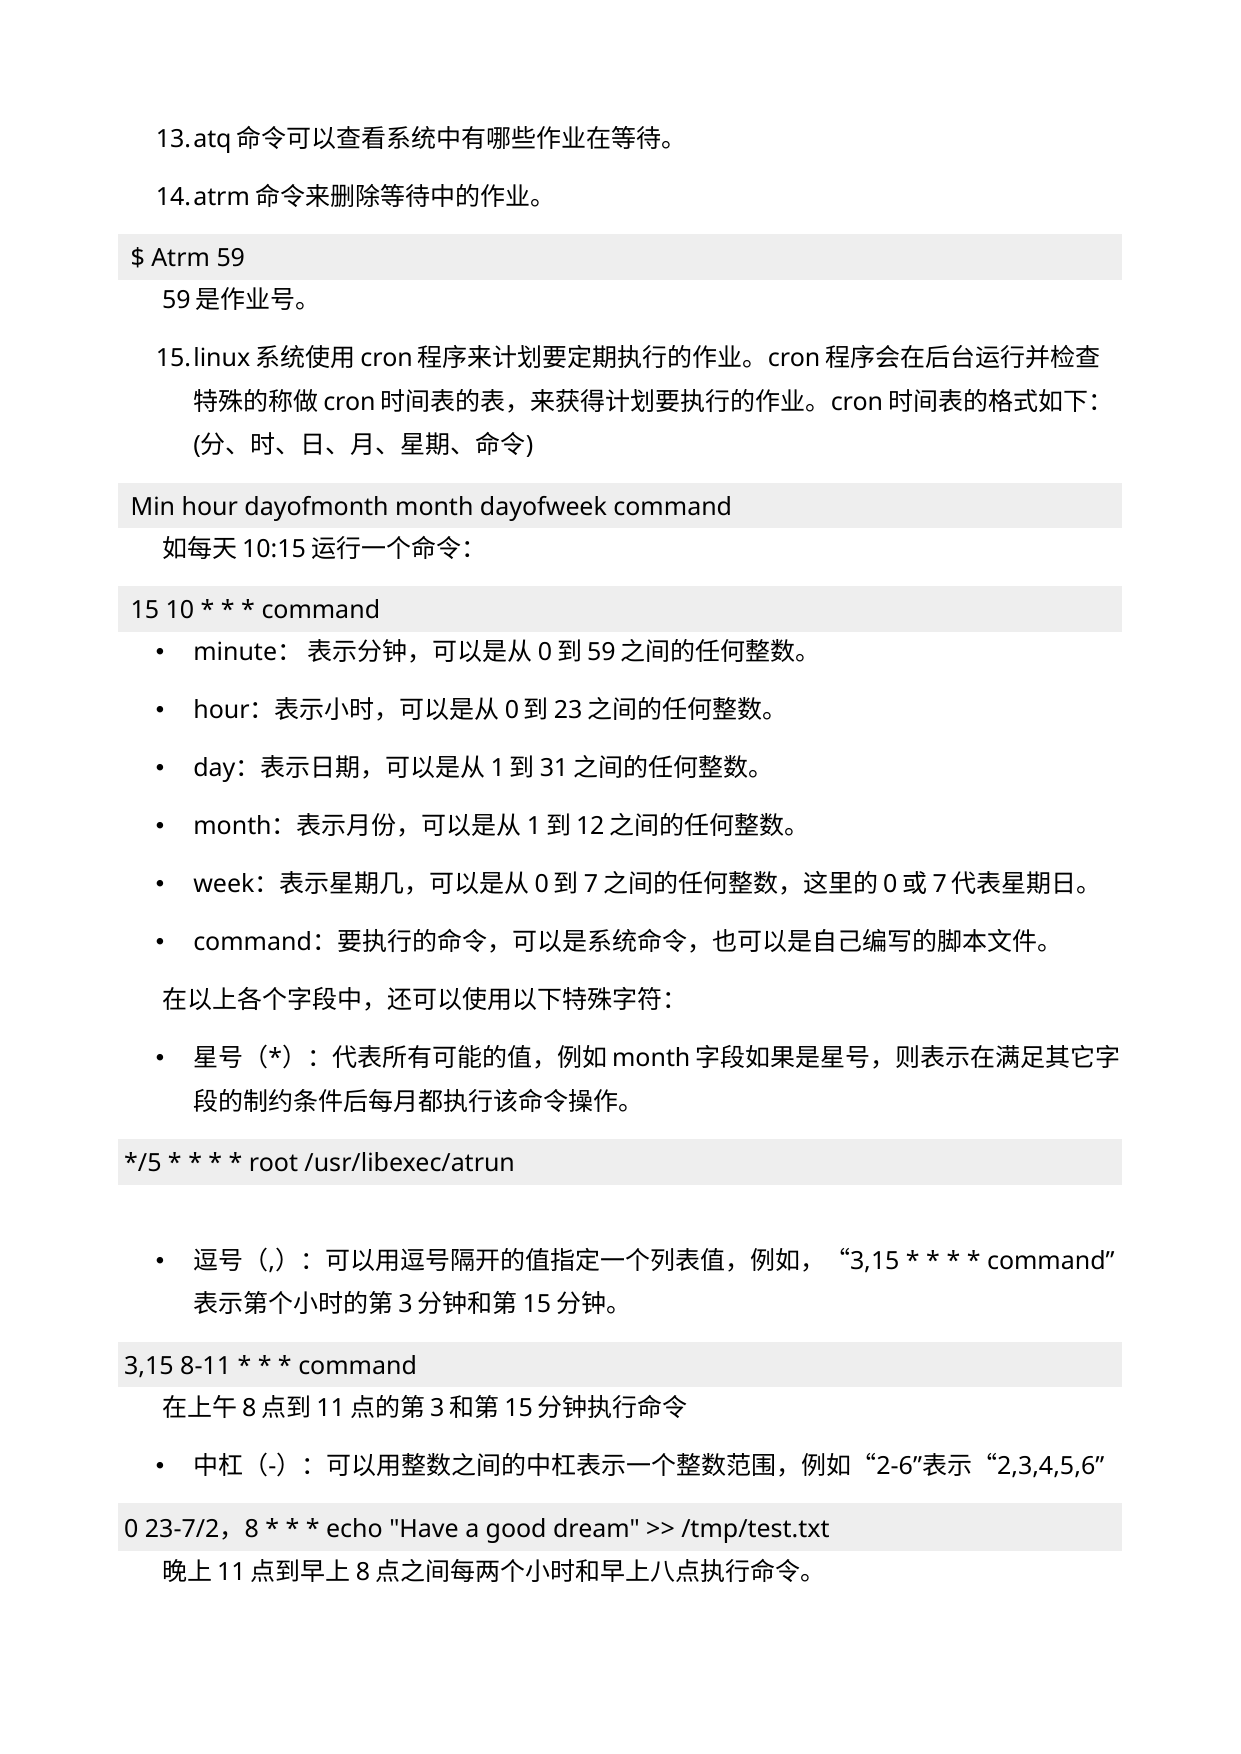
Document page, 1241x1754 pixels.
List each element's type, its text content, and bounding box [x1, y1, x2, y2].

text 在以上各个字段中，还可以使用以下特殊字符： [118, 980, 1122, 1016]
text 晚上11点到早上8点之间每两个小时和早上八点执行命令。 [118, 1551, 1122, 1587]
list 星号（*）：代表所有可能的值，例如month字段如果是星号，则表示在满足其它字段的制约条件后每月都执行该命令操作。 [156, 1038, 1122, 1117]
list command：要执行的命令，可以是系统命令，也可以是自己编写的脚本文件。 [156, 922, 1122, 958]
table_header 3,15 8-11 * * * command [118, 1342, 1122, 1387]
table_header Min hour dayofmonth month dayofweek command [118, 483, 1122, 528]
list atq命令可以查看系统中有哪些作业在等待。 [156, 118, 1122, 154]
text 在上午8点到11点的第3和第15分钟执行命令 [118, 1387, 1122, 1423]
table_header 0 23-7/2，8 * * * echo "Have a good dream" >> /tmp/test.txt [118, 1503, 1122, 1551]
text 如每天10:15运行一个命令： [118, 528, 1122, 564]
list minute： 表示分钟，可以是从0到59之间的任何整数。 [156, 632, 1122, 668]
table_header 15 10 * * * command [118, 586, 1122, 632]
text 59是作业号。 [118, 280, 1122, 316]
list week：表示星期几，可以是从0到7之间的任何整数，这里的0或7代表星期日。 [156, 864, 1122, 900]
list 逗号（,）：可以用逗号隔开的值指定一个列表值，例如，“3,15 * * * * command”表示第个小时的第3分钟和第15分钟。 [156, 1240, 1122, 1320]
table_header $ Atrm 59 [118, 234, 1122, 280]
list linux系统使用cron程序来计划要定期执行的作业。cron程序会在后台运行并检查特殊的称做cron时间表的表，来获得计划要执行的作业。cron时间表的格式如下：(分、时、日、月、星期、命令) [156, 338, 1122, 461]
list day：表示日期，可以是从1到31之间的任何整数。 [156, 748, 1122, 784]
table_header */5 * * * * root /usr/libexec/atrun [118, 1139, 1122, 1185]
list hour：表示小时，可以是从0到23之间的任何整数。 [156, 690, 1122, 726]
list atrm命令来删除等待中的作业。 [156, 176, 1122, 212]
list 中杠（-）：可以用整数之间的中杠表示一个整数范围，例如“2-6”表示“2,3,4,5,6” [156, 1445, 1122, 1481]
list month：表示月份，可以是从1到12之间的任何整数。 [156, 806, 1122, 842]
